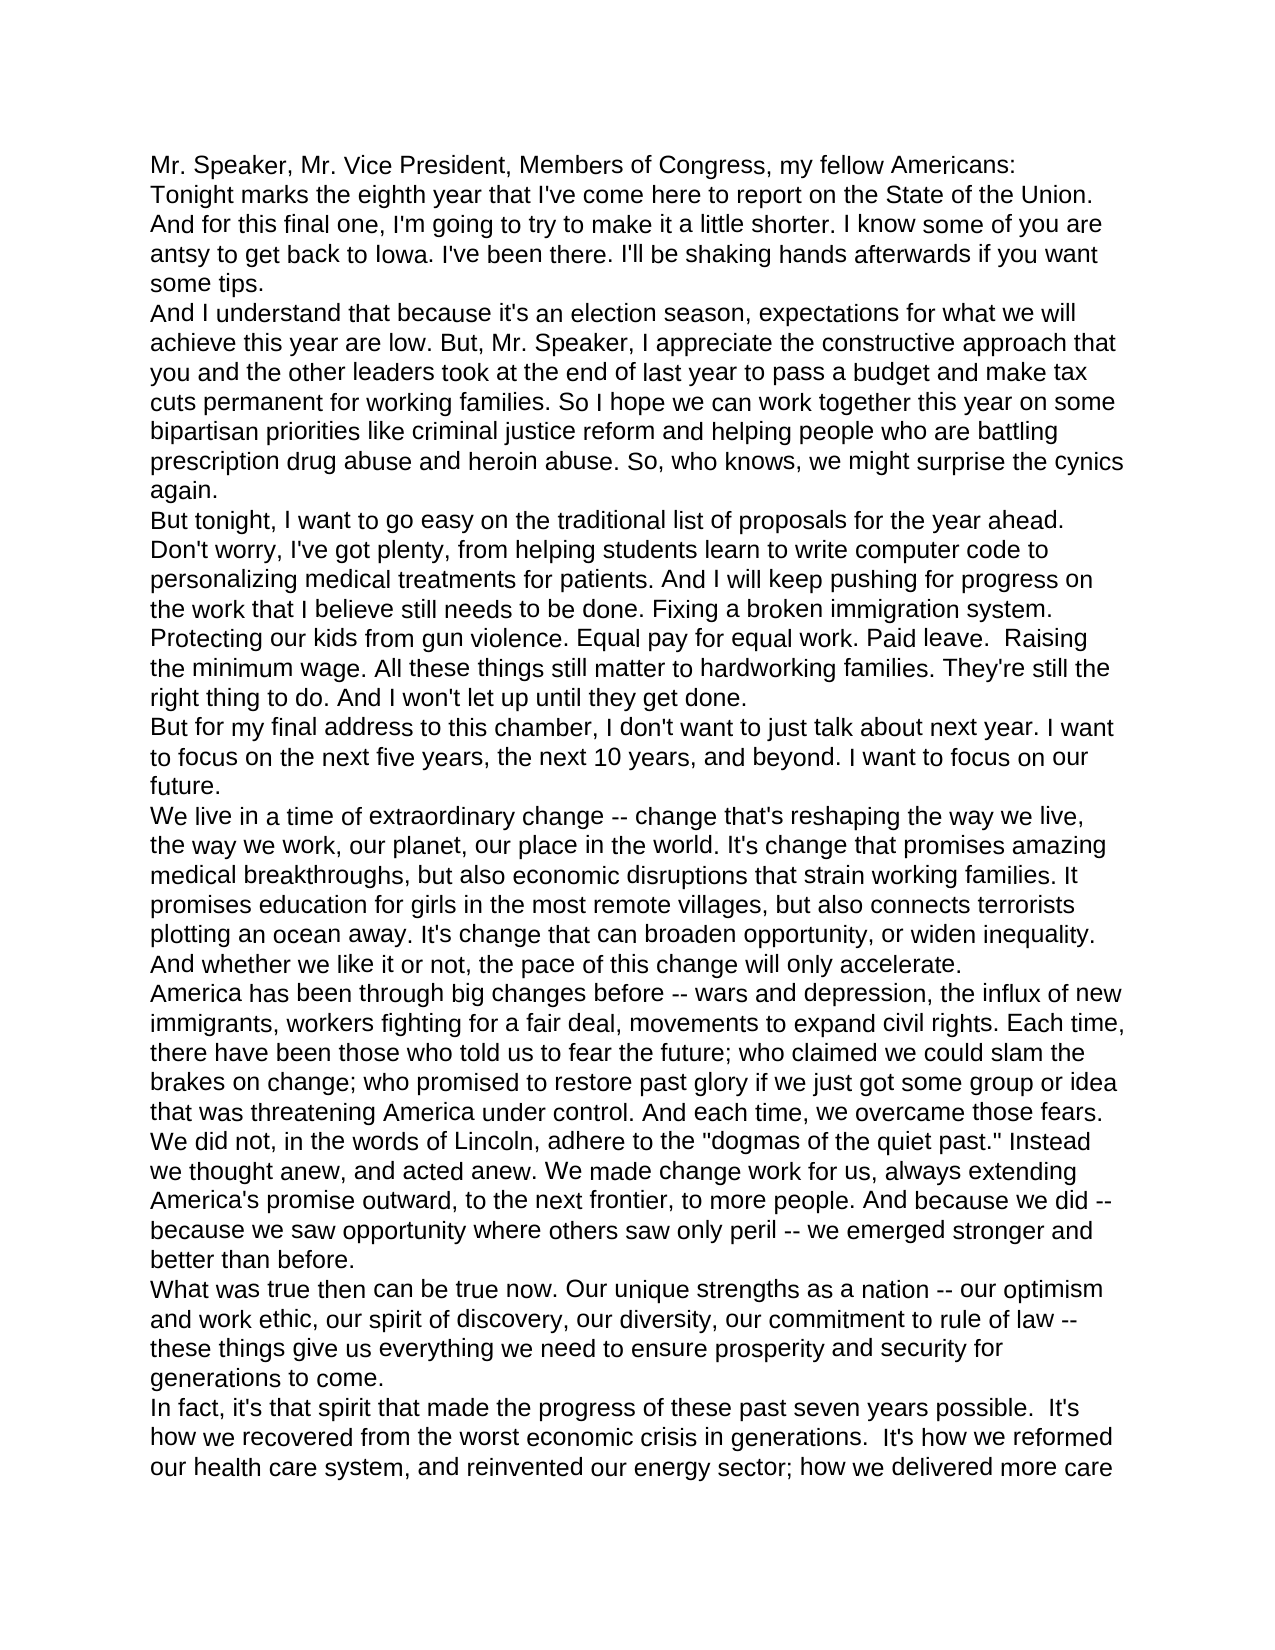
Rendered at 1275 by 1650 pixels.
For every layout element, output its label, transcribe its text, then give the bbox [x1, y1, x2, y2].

text What was true then can be true now. Our unique strengths as a nation -- our optimism and work ethic, our spirit of discovery, our diversity, our commitment to rule of law -- these things give us everything we need to ensure prosperity and security for generations to come. [150, 1274, 1125, 1392]
text We live in a time of extraordinary change -- change that's reshaping the way we live, the way we work, our planet, our place in the world. It's change that promises amazing medical breakthroughs, but also economic disruptions that strain working families. It promises education for girls in the most remote villages, but also connects terrorists plotting an ocean away. It's change that can broaden opportunity, or widen inequality. And whether we like it or not, the pace of this change will only accelerate. [150, 801, 1125, 978]
text Mr. Speaker, Mr. Vice President, Members of Congress, my fellow Americans: [150, 150, 1125, 179]
text America has been through big changes before -- wars and depression, the influx of new immigrants, workers fighting for a fair deal, movements to expand civil rights. Each time, there have been those who told us to fear the future; who claimed we could slam the brakes on change; who promised to restore past glory if we just got some group or idea that was threatening America under control. And each time, we overcame those fears. We did not, in the words of Lincoln, adhere to the "dogmas of the quiet past." Instead we thought anew, and acted anew. We made change work for us, always extending America's promise outward, to the next frontier, to more people. And because we did -- because we saw opportunity where others saw only peril -- we emerged stronger and better than before. [150, 978, 1125, 1274]
text And I understand that because it's an election season, expectations for what we will achieve this year are low. But, Mr. Speaker, I appreciate the constructive approach that you and the other leaders took at the end of last year to pass a budget and make tax cuts permanent for working families. So I hope we can work together this year on some bipartisan priorities like criminal justice reform and helping people who are battling prescription drug abuse and heroin abuse. So, who knows, we might surprise the cynics again. [150, 298, 1125, 505]
text But for my final address to this chamber, I don't want to just talk about next year. I want to focus on the next five years, the next 10 years, and beyond. I want to focus on our future. [150, 712, 1125, 801]
text But tonight, I want to go easy on the traditional list of proposals for the year ahead. Don't worry, I've got plenty, from helping students learn to write computer code to personalizing medical treatments for patients. And I will keep pushing for progress on the work that I believe still needs to be done. Fixing a broken immigration system. Protecting our kids from gun violence. Equal pay for equal work. Paid leave. Raising the minimum wage. All these things still matter to hardworking families. They're still the right thing to do. And I won't let up until they get done. [150, 505, 1125, 712]
text Tonight marks the eighth year that I've come here to report on the State of the Union. And for this final one, I'm going to try to make it a little shorter. I know some of you are antsy to get back to Iowa. I've been there. I'll be shaking hands afterwards if you want some tips. [150, 179, 1125, 298]
text In fact, it's that spirit that made the progress of these past seven years possible. It's how we recovered from the worst economic crisis in generations. It's how we reformed our health care system, and reinvented our energy sector; how we delivered more care [150, 1392, 1125, 1481]
